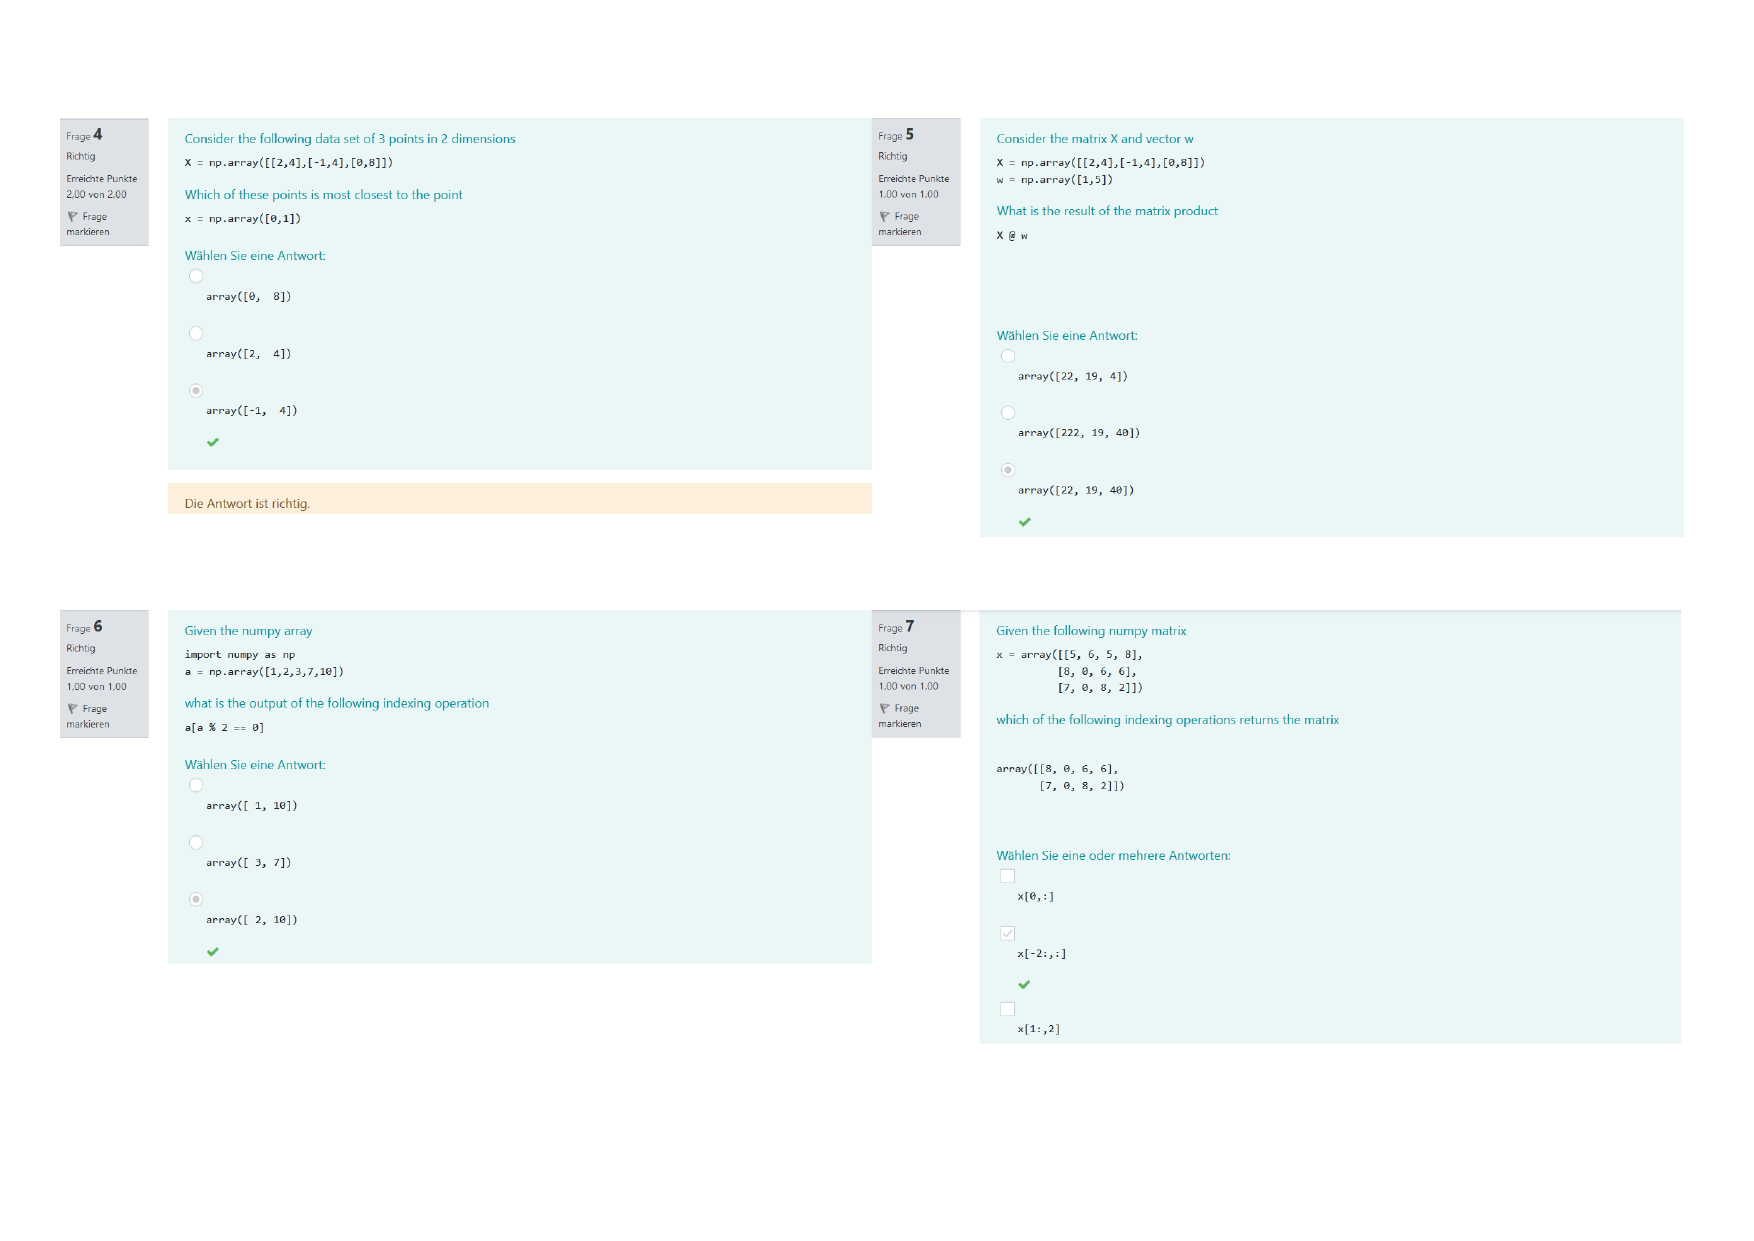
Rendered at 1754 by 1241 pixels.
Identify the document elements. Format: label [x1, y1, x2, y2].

picture [60, 610, 1682, 1044]
picture [60, 118, 1684, 537]
